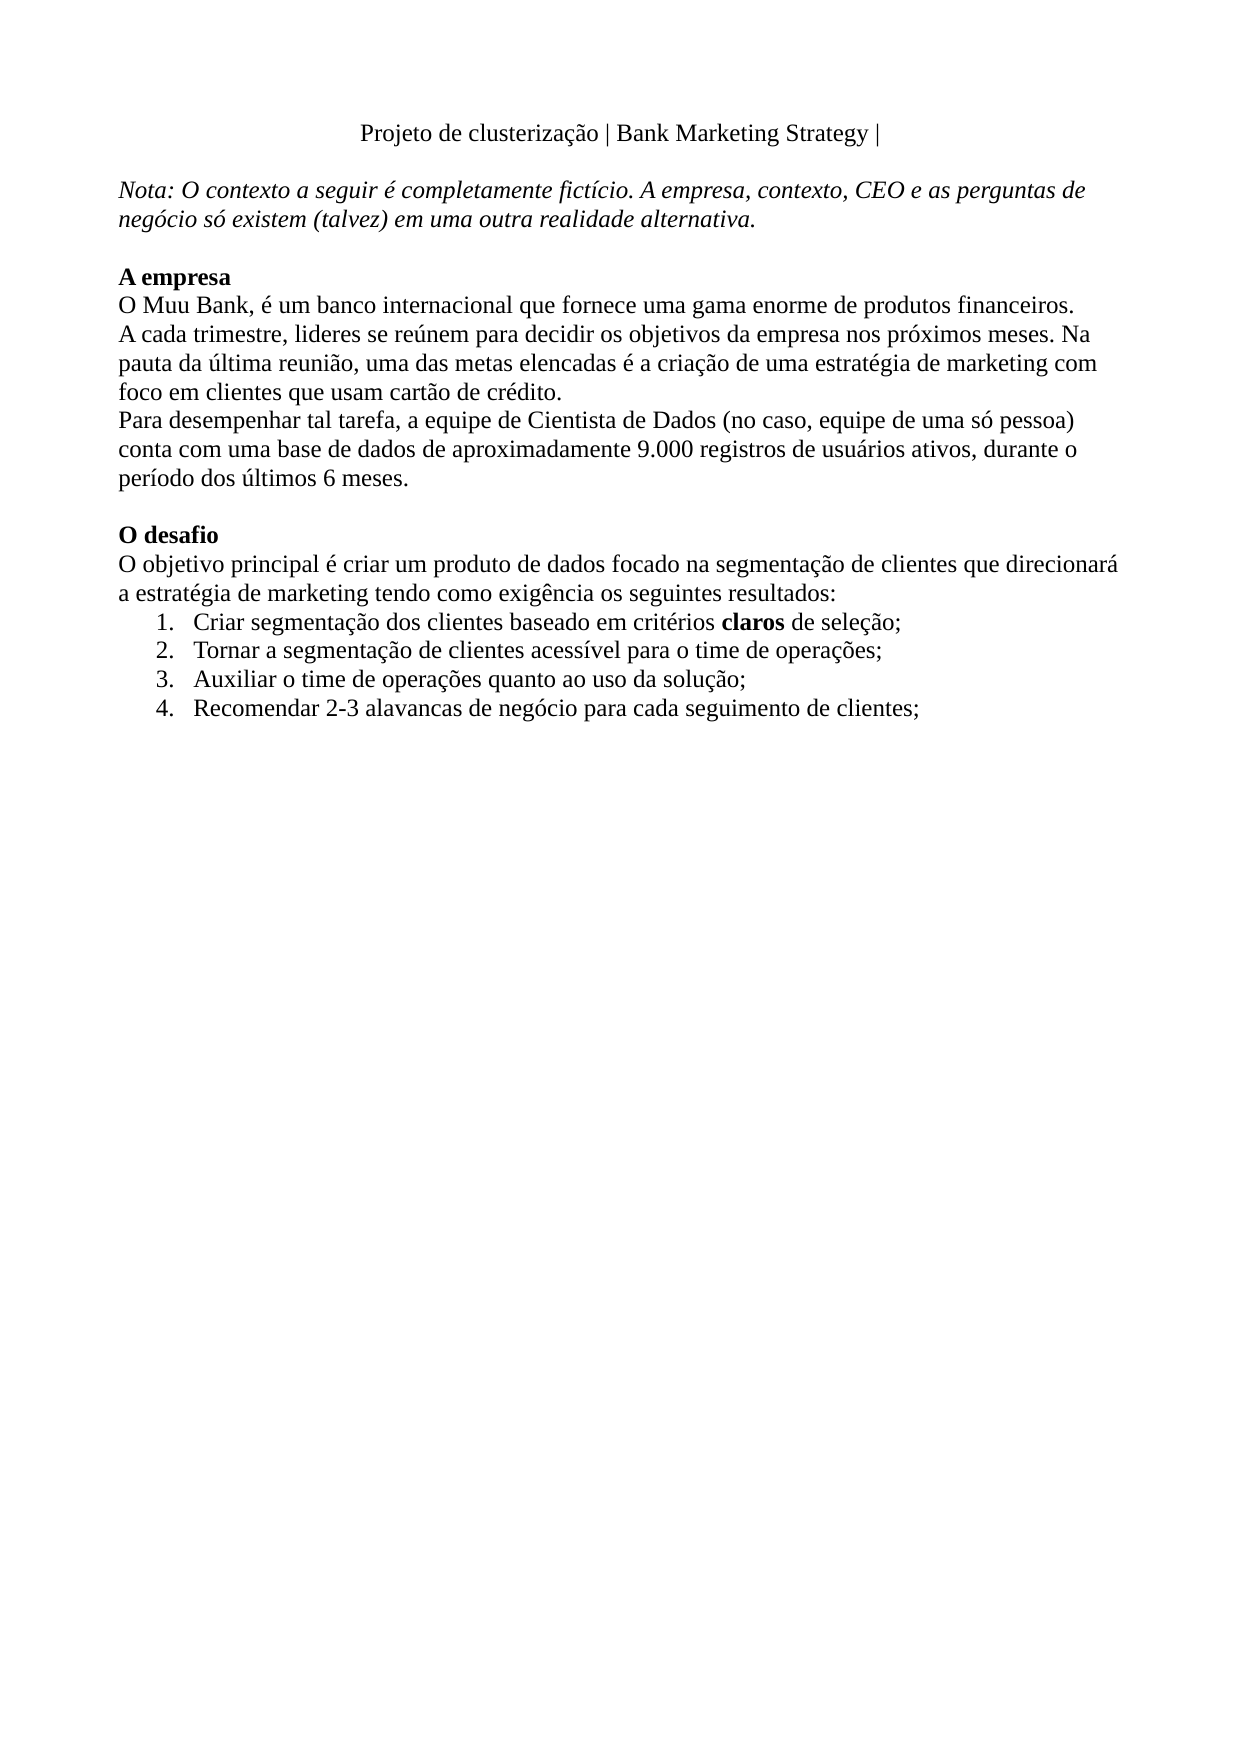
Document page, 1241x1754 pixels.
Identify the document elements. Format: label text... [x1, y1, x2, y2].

list Tornar a segmentação de clientes acessível para o time de operações; [156, 636, 1122, 664]
text Nota: O contexto a seguir é completamente fictício. A empresa, contexto, CEO e as perguntas de negócio só existem (talvez) em uma outra realidade alternativa. [118, 176, 1122, 233]
text O desafio [118, 521, 1122, 549]
text O objetivo principal é criar um produto de dados focado na segmentação de clientes que direcionará a estratégia de marketing tendo como exigência os seguintes resultados: [118, 549, 1122, 607]
text Projeto de clusterização | Bank Marketing Strategy | [118, 118, 1122, 147]
text A cada trimestre, lideres se reúnem para decidir os objetivos da empresa nos próximos meses. Na pauta da última reunião, uma das metas elencadas é a criação de uma estratégia de marketing com foco em clientes que usam cartão de crédito. [118, 319, 1122, 406]
list Criar segmentação dos clientes baseado em critérios claros de seleção; [156, 607, 1122, 636]
text O Muu Bank, é um banco internacional que fornece uma gama enorme de produtos financeiros. [118, 291, 1122, 319]
text A empresa [118, 262, 1122, 291]
list Recomendar 2-3 alavancas de negócio para cada seguimento de clientes; [156, 693, 1122, 722]
list Auxiliar o time de operações quanto ao uso da solução; [156, 664, 1122, 693]
text Para desempenhar tal tarefa, a equipe de Cientista de Dados (no caso, equipe de uma só pessoa) conta com uma base de dados de aproximadamente 9.000 registros de usuários ativos, durante o período dos últimos 6 meses. [118, 406, 1122, 492]
